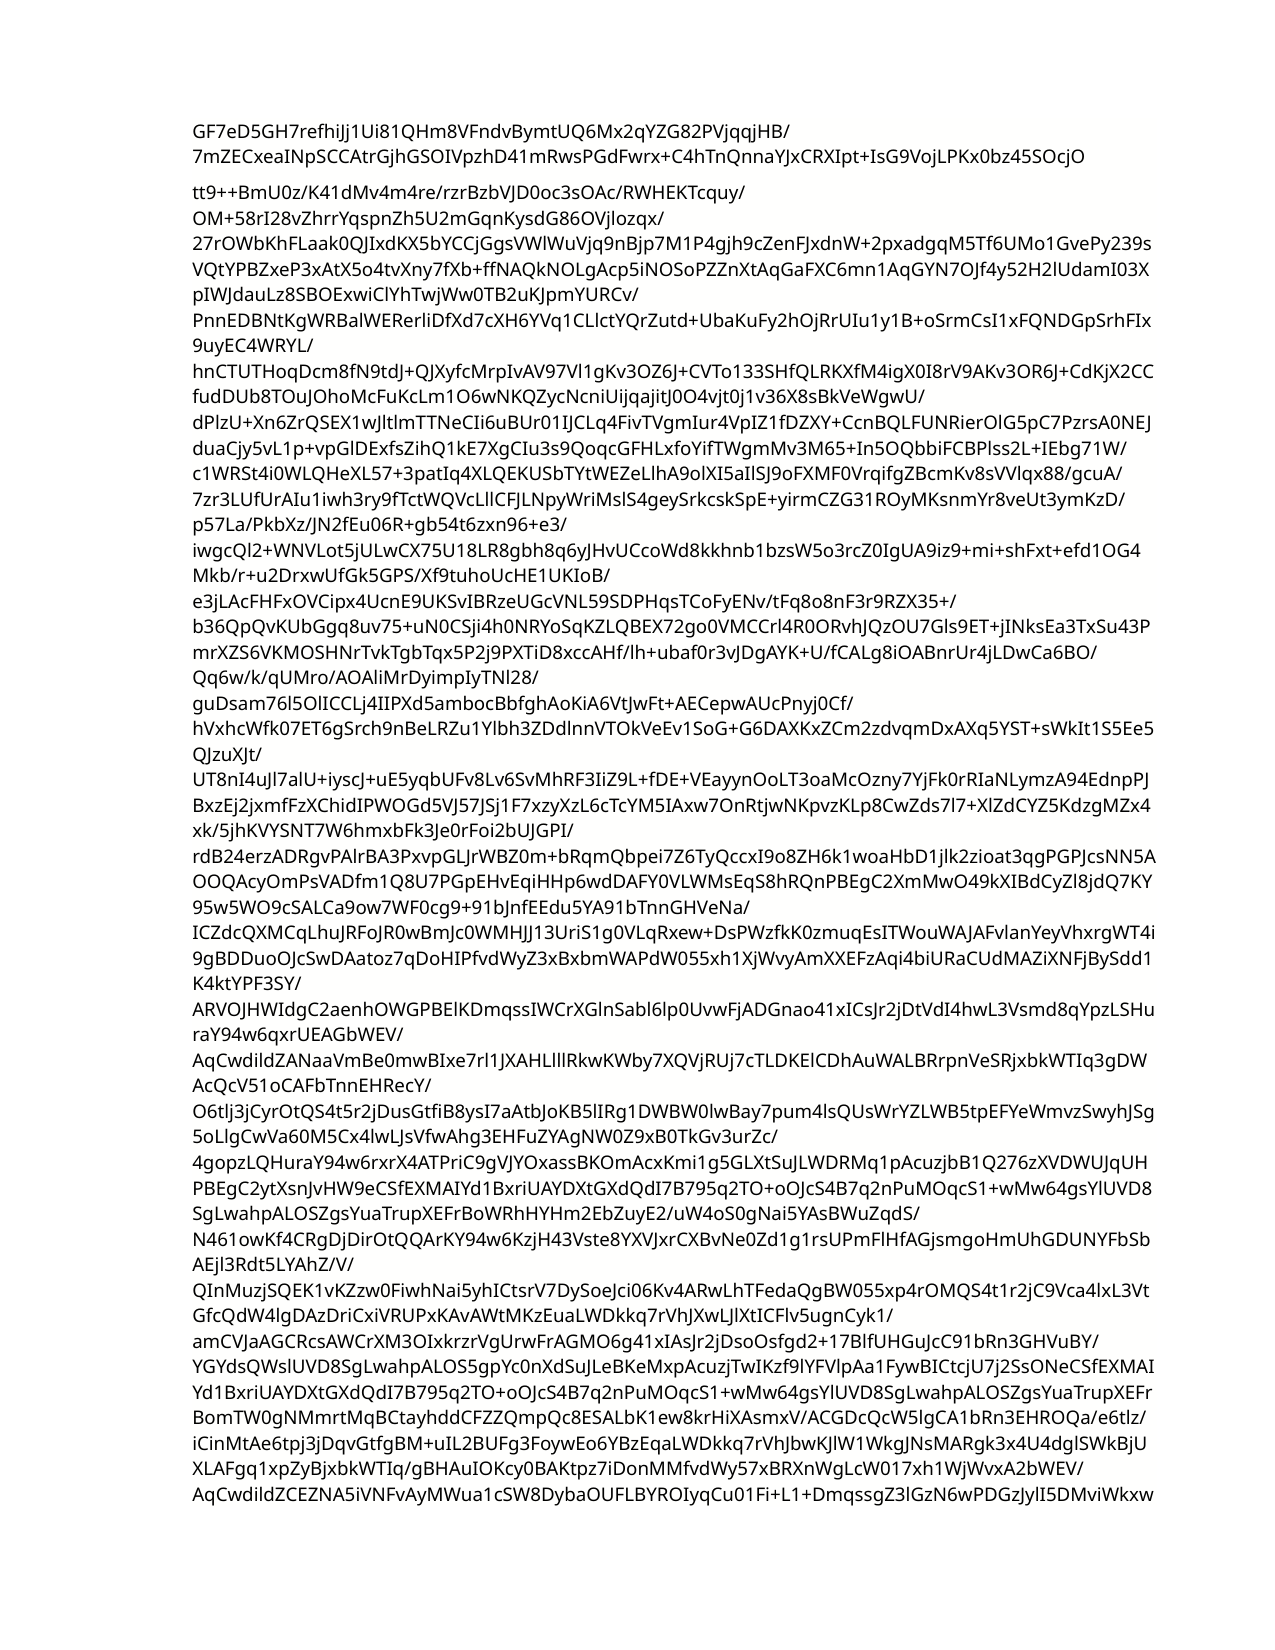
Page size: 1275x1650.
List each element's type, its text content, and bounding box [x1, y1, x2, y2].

text tt9++BmU0z/K41dMv4m4re/rzrBzbVJD0oc3sOAc/RWHEKTcquy/OM+58rI28vZhrrYqspnZh5U2mGqnKysdG86OVjlozqx/27rOWbKhFLaak0QJIxdKX5bYCCjGgsVWlWuVjq9nBjp7M1P4gjh9cZenFJxdnW+2pxadgqM5Tf6UMo1GvePy239sVQtYPBZxeP3xAtX5o4tvXny7fXb+ffNAQkNOLgAcp5iNOSoPZZnXtAqGaFXC6mn1AqGYN7OJf4y52H2lUdamI03XpIWJdauLz8SBOExwiClYhTwjWw0TB2uKJpmYURCv/PnnEDBNtKgWRBalWERerliDfXd7cXH6YVq1CLlctYQrZutd+UbaKuFy2hOjRrUIu1y1B+oSrmCsI1xFQNDGpSrhFIx9uyEC4WRYL/hnCTUTHoqDcm8fN9tdJ+QJXyfcMrpIvAV97Vl1gKv3OZ6J+CVTo133SHfQLRKXfM4igX0I8rV9AKv3OR6J+CdKjX2CCfudDUb8TOuJOhoMcFuKcLm1O6wNKQZycNcniUijqajitJ0O4vjt0j1v36X8sBkVeWgwU/dPlzU+Xn6ZrQSEX1wJltlmTTNeCIi6uBUr01IJCLq4FivTVgmIur4VpIZ1fDZXY+CcnBQLFUNRierOlG5pC7PzrsA0NEJduaCjy5vL1p+vpGlDExfsZihQ1kE7XgCIu3s9QoqcGFHLxfoYifTWgmMv3M65+In5OQbbiFCBPlss2L+IEbg71W/c1WRSt4i0WLQHeXL57+3patIq4XLQEKUSbTYtWEZeLlhA9olXI5aIlSJ9oFXMF0VrqifgZBcmKv8sVVlqx88/gcuA/7zr3LUfUrAIu1iwh3ry9fTctWQVcLllCFJLNpyWriMslS4geySrkcskSpE+yirmCZG31ROyMKsnmYr8veUt3ymKzD/p57La/PkbXz/JN2fEu06R+gb54t6zxn96+e3/iwgcQl2+WNVLot5jULwCX75U18LR8gbh8q6yJHvUCcoWd8kkhnb1bzsW5o3rcZ0IgUA9iz9+mi+shFxt+efd1OG4Mkb/r+u2DrxwUfGk5GPS/Xf9tuhoUcHE1UKIoB/e3jLAcFHFxOVCipx4UcnE9UKSvIBRzeUGcVNL59SDPHqsTCoFyENv/tFq8o8nF3r9RZX35+/b36QpQvKUbGgq8uv75+uN0CSji4h0NRYoSqKZLQBEX72go0VMCCrl4R0ORvhJQzOU7Gls9ET+jINksEa3TxSu43PmrXZS6VKMOSHNrTvkTgbTqx5P2j9PXTiD8xccAHf/lh+ubaf0r3vJDgAYK+U/fCALg8iOABnrUr4jLDwCa6BO/Qq6w/k/qUMro/AOAliMrDyimpIyTNl28/guDsam76l5OlICCLj4IIPXd5ambocBbfghAoKiA6VtJwFt+AECepwAUcPnyj0Cf/hVxhcWfk07ET6gSrch9nBeLRZu1Ylbh3ZDdlnnVTOkVeEv1SoG+G6DAXKxZCm2zdvqmDxAXq5YST+sWkIt1S5Ee5QJzuXJt/UT8nI4uJl7alU+iyscJ+uE5yqbUFv8Lv6SvMhRF3IiZ9L+fDE+VEayynOoLT3oaMcOzny7YjFk0rRIaNLymzA94EdnpPJBxzEj2jxmfFzXChidIPWOGd5VJ57JSj1F7xzyXzL6cTcYM5IAxw7OnRtjwNKpvzKLp8CwZds7l7+XlZdCYZ5KdzgMZx4xk/5jhKVYSNT7W6hmxbFk3Je0rFoi2bUJGPI/rdB24erzADRgvPAlrBA3PxvpGLJrWBZ0m+bRqmQbpei7Z6TyQccxI9o8ZH6k1woaHbD1jlk2zioat3qgPGPJcsNN5AOOQAcyOmPsVADfm1Q8U7PGpEHvEqiHHp6wdDAFY0VLWMsEqS8hRQnPBEgC2XmMwO49kXIBdCyZl8jdQ7KY95w5WO9cSALCa9ow7WF0cg9+91bJnfEEdu5YA91bTnnGHVeNa/ICZdcQXMCqLhuJRFoJR0wBmJc0WMHJJ13UriS1g0VLqRxew+DsPWzfkK0zmuqEsITWouWAJAFvlanYeyVhxrgWT4i9gBDDuoOJcSwDAatoz7qDoHIPfvdWyZ3xBxbmWAPdW055xh1XjWvyAmXXEFzAqi4biURaCUdMAZiXNFjBySdd1K4ktYPF3SY/ARVOJHWIdgC2aenhOWGPBElKDmqssIWCrXGlnSabl6lp0UvwFjADGnao41xICsJr2jDtVdI4hwL3Vsmd8qYpzLSHuraY94w6qxrUEAGbWEV/AqCwdildZANaaVmBe0mwBIxe7rl1JXAHLlllRkwKWby7XQVjRUj7cTLDKElCDhAuWALBRrpnVeSRjxbkWTIq3gDWAcQcV51oCAFbTnnEHRecY/O6tlj3jCyrOtQS4t5r2jDusGtfiB8ysI7aAtbJoKB5lIRg1DWBW0lwBay7pum4lsQUsWrYZLWB5tpEFYeWmvzSwyhJSg5oLlgCwVa60M5Cx4lwLJsVfwAhg3EHFuZYAgNW0Z9xB0TkGv3urZc/4gopzLQHuraY94w6rxrX4ATPriC9gVJYOxassBKOmAcxKmi1g5GLXtSuJLWDRMq1pAcuzjbB1Q276zXVDWUJqUHPBEgC2ytXsnJvHW9eCSfEXMAIYd1BxriUAYDXtGXdQdI7B795q2TO+oOJcS4B7q2nPuMOqcS1+wMw64gsYlUVD8SgLwahpALOSZgsYuaTrupXEFrBoWRhHYHm2EbZuyE2/uW4oS0gNai5YAsBWuZqdS/N461owKf4CRgDjDirOtQQArKY94w6KzjH43Vste8YXVJxrCXBvNe0Zd1g1rsUPmFlHfAGjsmgoHmUhGDUNYFbSbAEjl3Rdt5LYAhZ/V/QInMuzjSQEK1vKZzw0FiwhNai5yhICtsrV7DySoeJci06Kv4ARwLhTFedaQgBW055xp4rOMQS4t1r2jC9Vca4lxL3VtGfcQdW4lgDAzDriCxiVRUPxKAvAWtMKzEuaLWDkkq7rVhJXwLJlXtICFlv5ugnCyk1/amCVJaAGCRcsAWCrXM3OIxkrzrVgUrwFrAGMO6g41xIAsJr2jDsoOsfgd2+17BlfUHGuJcC91bRn3GHVuBY/YGYdsQWslUVD8SgLwahpALOS5gpYc0nXdSuJLeBKeMxpAcuzjTwIKzf9lYFVlpAa1FywBICtcjU7j2SsONeCSfEXMAIYd1BxriUAYDXtGXdQdI7B795q2TO+oOJcS4B7q2nPuMOqcS1+wMw64gsYlUVD8SgLwahpALOSZgsYuaTrupXEFrBomTW0gNMmrtMqBCtayhddCFZZQmpQc8ESALbK1ew8krHiXAsmxV/ACGDcQcW5lgCA1bRn3EHROQa/e6tlz/iCinMtAe6tpj3jDqvGtfgBM+uIL2BUFg3FoywEo6YBzEqaLWDkkq7rVhJbwKJlW1WkgJNsMARgk3x4U4dglSWkBjUXLAFgq1xpZyBjxbkWTIq/gBHAuIOKcy0BAKtpz7iDonMMfvdWy57xBRXnWgLcW017xh1WjWvxA2bWEV/AqCwdildZCEZNA5iVNFvAyMWua1cSW8DybaOUFLBYROIyqCu01Fi+L1+DmqssgZ3lGzN6wPDGzJylI5DMviWkxw [192, 179, 1157, 1507]
text GF7eD5GH7refhiJj1Ui81QHm8VFndvBymtUQ6Mx2qYZG82PVjqqjHB/7mZECxeaINpSCCAtrGjhGSOIVpzhD41mRwsPGdFwrx+C4hTnQnnaYJxCRXIpt+IsG9VojLPKx0bz45SOcjO [192, 118, 1157, 169]
